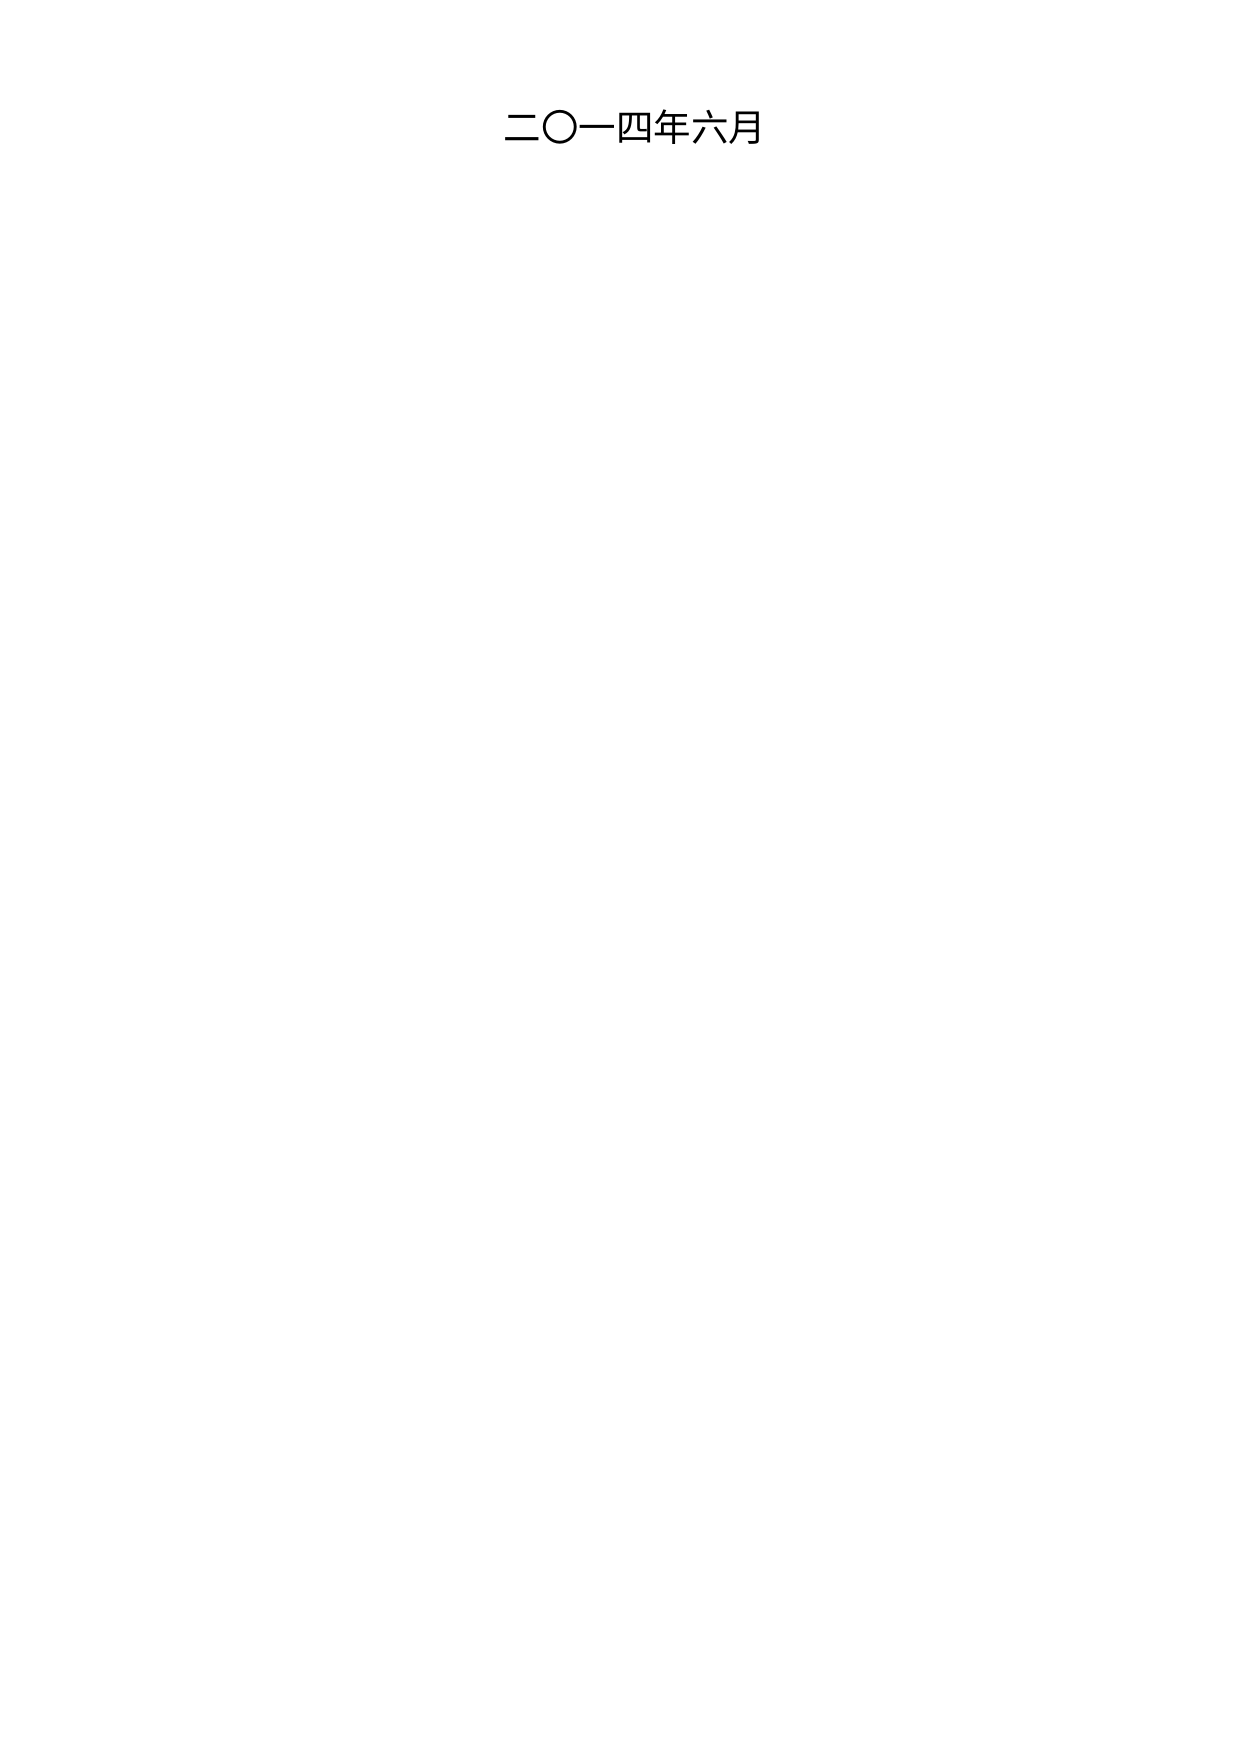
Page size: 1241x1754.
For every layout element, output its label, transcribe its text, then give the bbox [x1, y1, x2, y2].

text 二〇一四年六月 [217, 97, 1053, 152]
